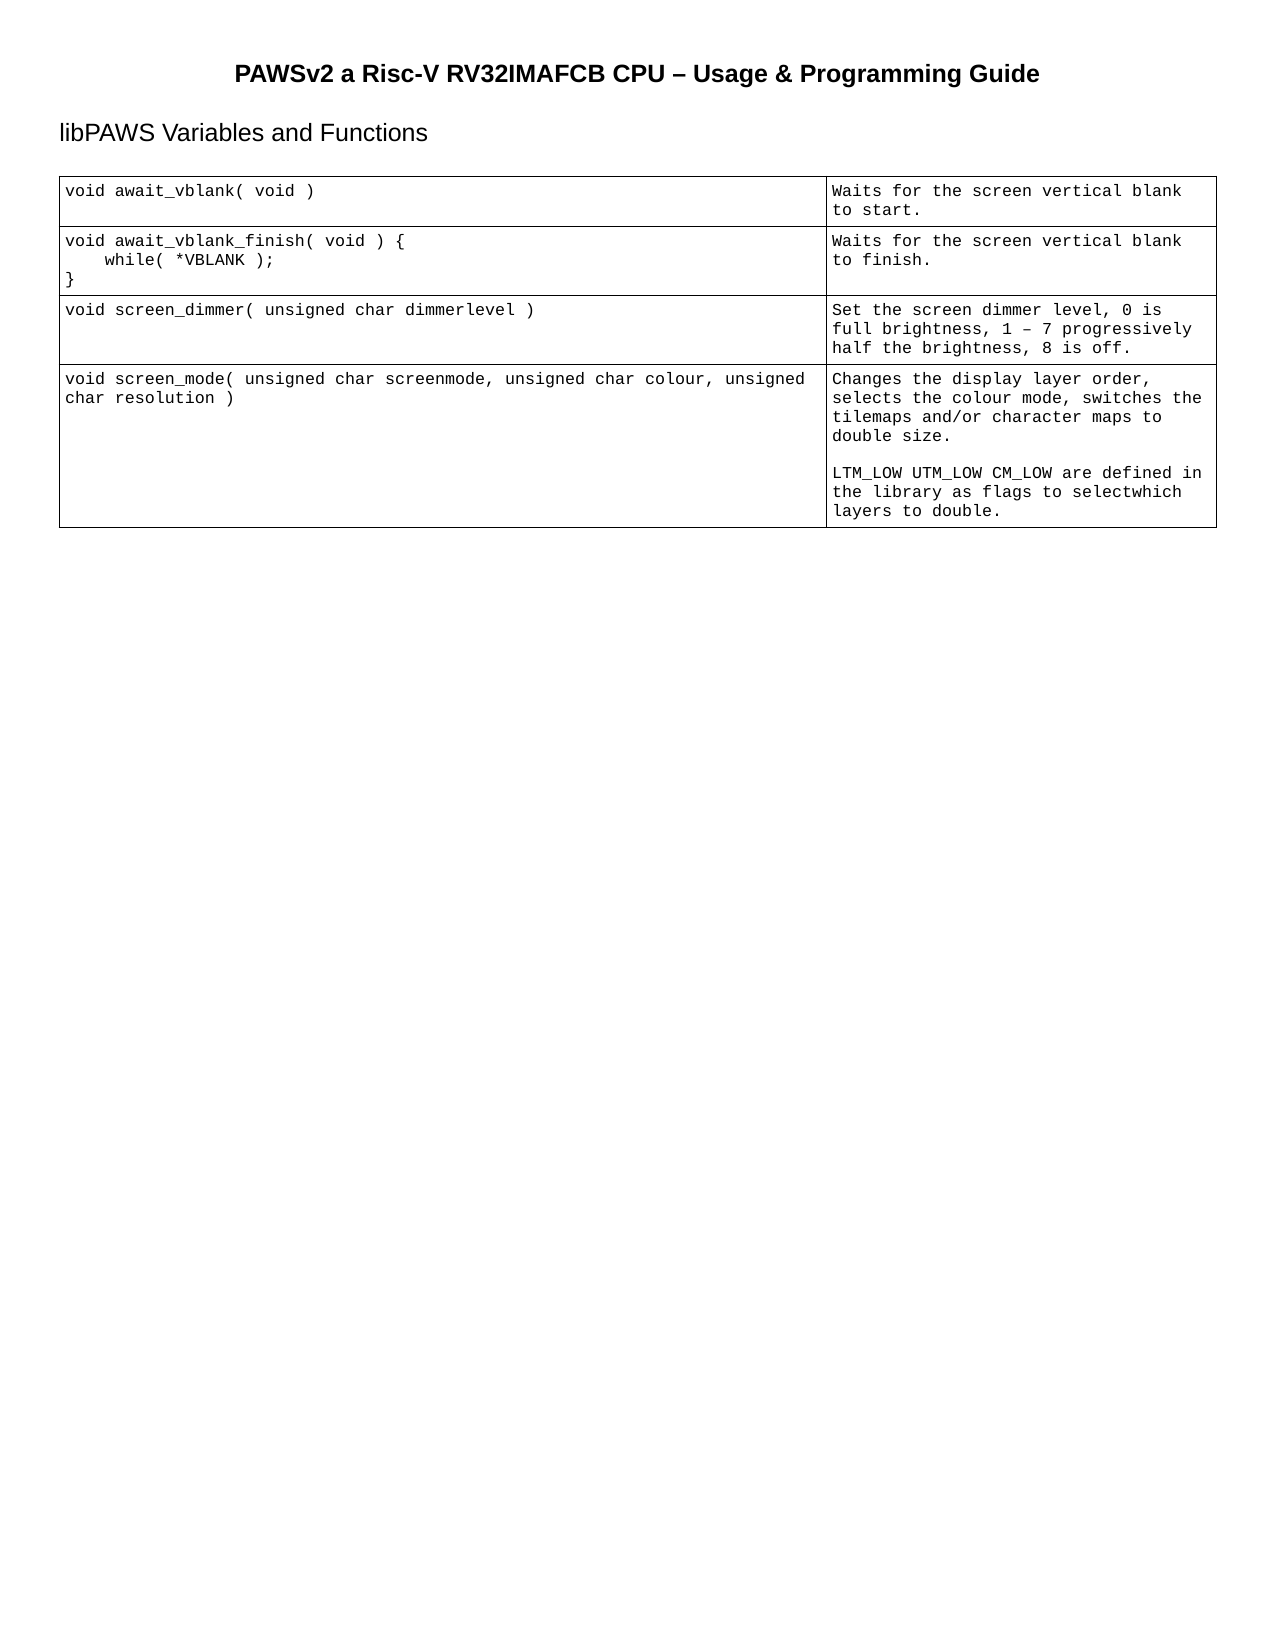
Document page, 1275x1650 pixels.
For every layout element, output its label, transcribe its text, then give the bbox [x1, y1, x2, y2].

table_header Waits for the screen vertical blank to start. [827, 177, 1216, 226]
table_cell Set the screen dimmer level, 0 is full brightness, 1 – 7 progressively half the brightness, 8 is off. [827, 296, 1216, 364]
table_cell void screen_dimmer( unsigned char dimmerlevel ) [60, 296, 826, 364]
table_cell Waits for the screen vertical blank to finish. [827, 227, 1216, 295]
table_cell Changes the display layer order, selects the colour mode, switches the tilemaps and/or character maps to double size. LTM_LOW UTM_LOW CM_LOW are defined in the library as flags to selectwhich layers to double. [827, 365, 1216, 527]
table_header void await_vblank( void ) [60, 177, 826, 226]
table_cell void screen_mode( unsigned char screenmode, unsigned char colour, unsigned char resolution ) [60, 365, 826, 527]
text libPAWS Variables and Functions [59, 118, 1216, 147]
table_cell void await_vblank_finish( void ) { while( *VBLANK ); } [60, 227, 826, 295]
